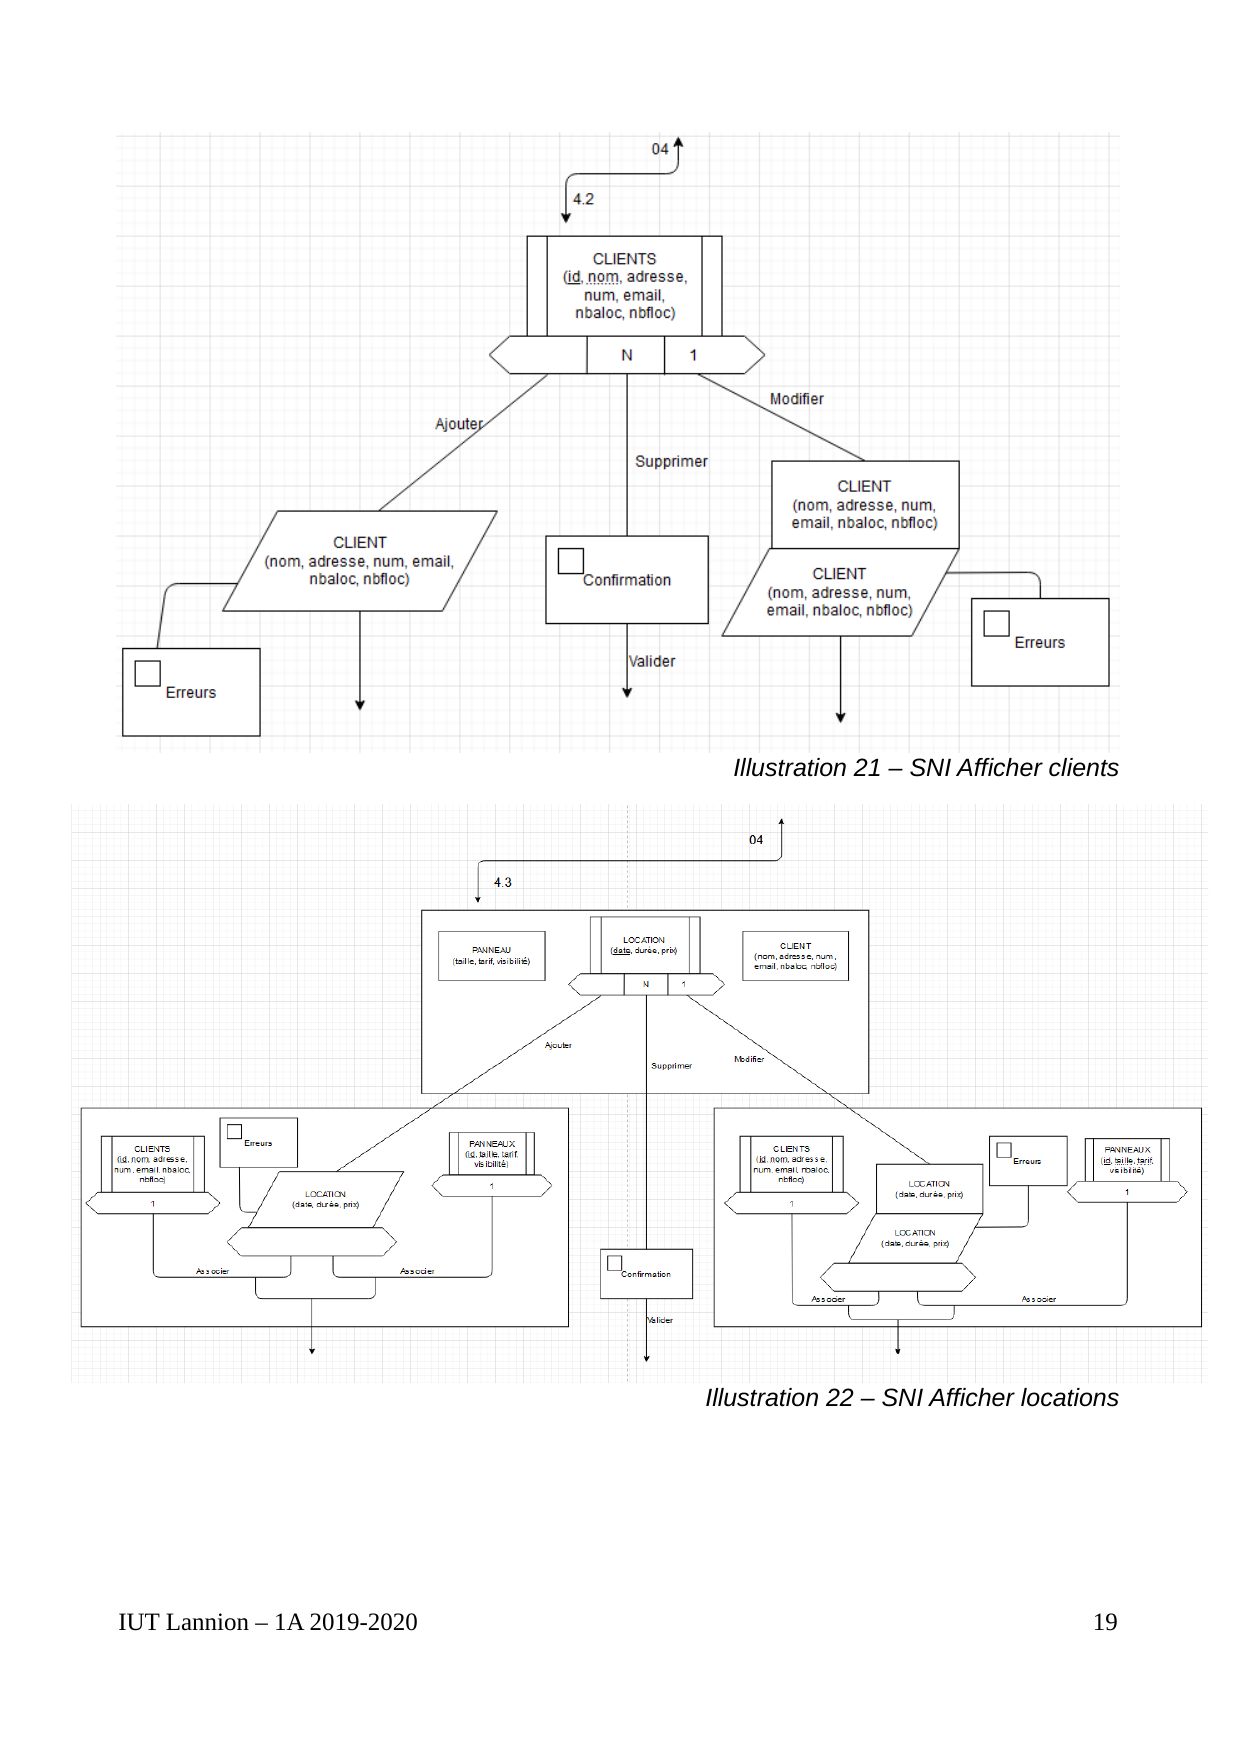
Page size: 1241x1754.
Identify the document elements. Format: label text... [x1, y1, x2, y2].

picture [71, 804, 1209, 1383]
picture [116, 132, 1120, 753]
text [118, 781, 1122, 804]
text Illustration 22 – SNI Afficher locations [118, 1383, 1122, 1412]
text Illustration 21 – SNI Afficher clients [118, 118, 1122, 781]
